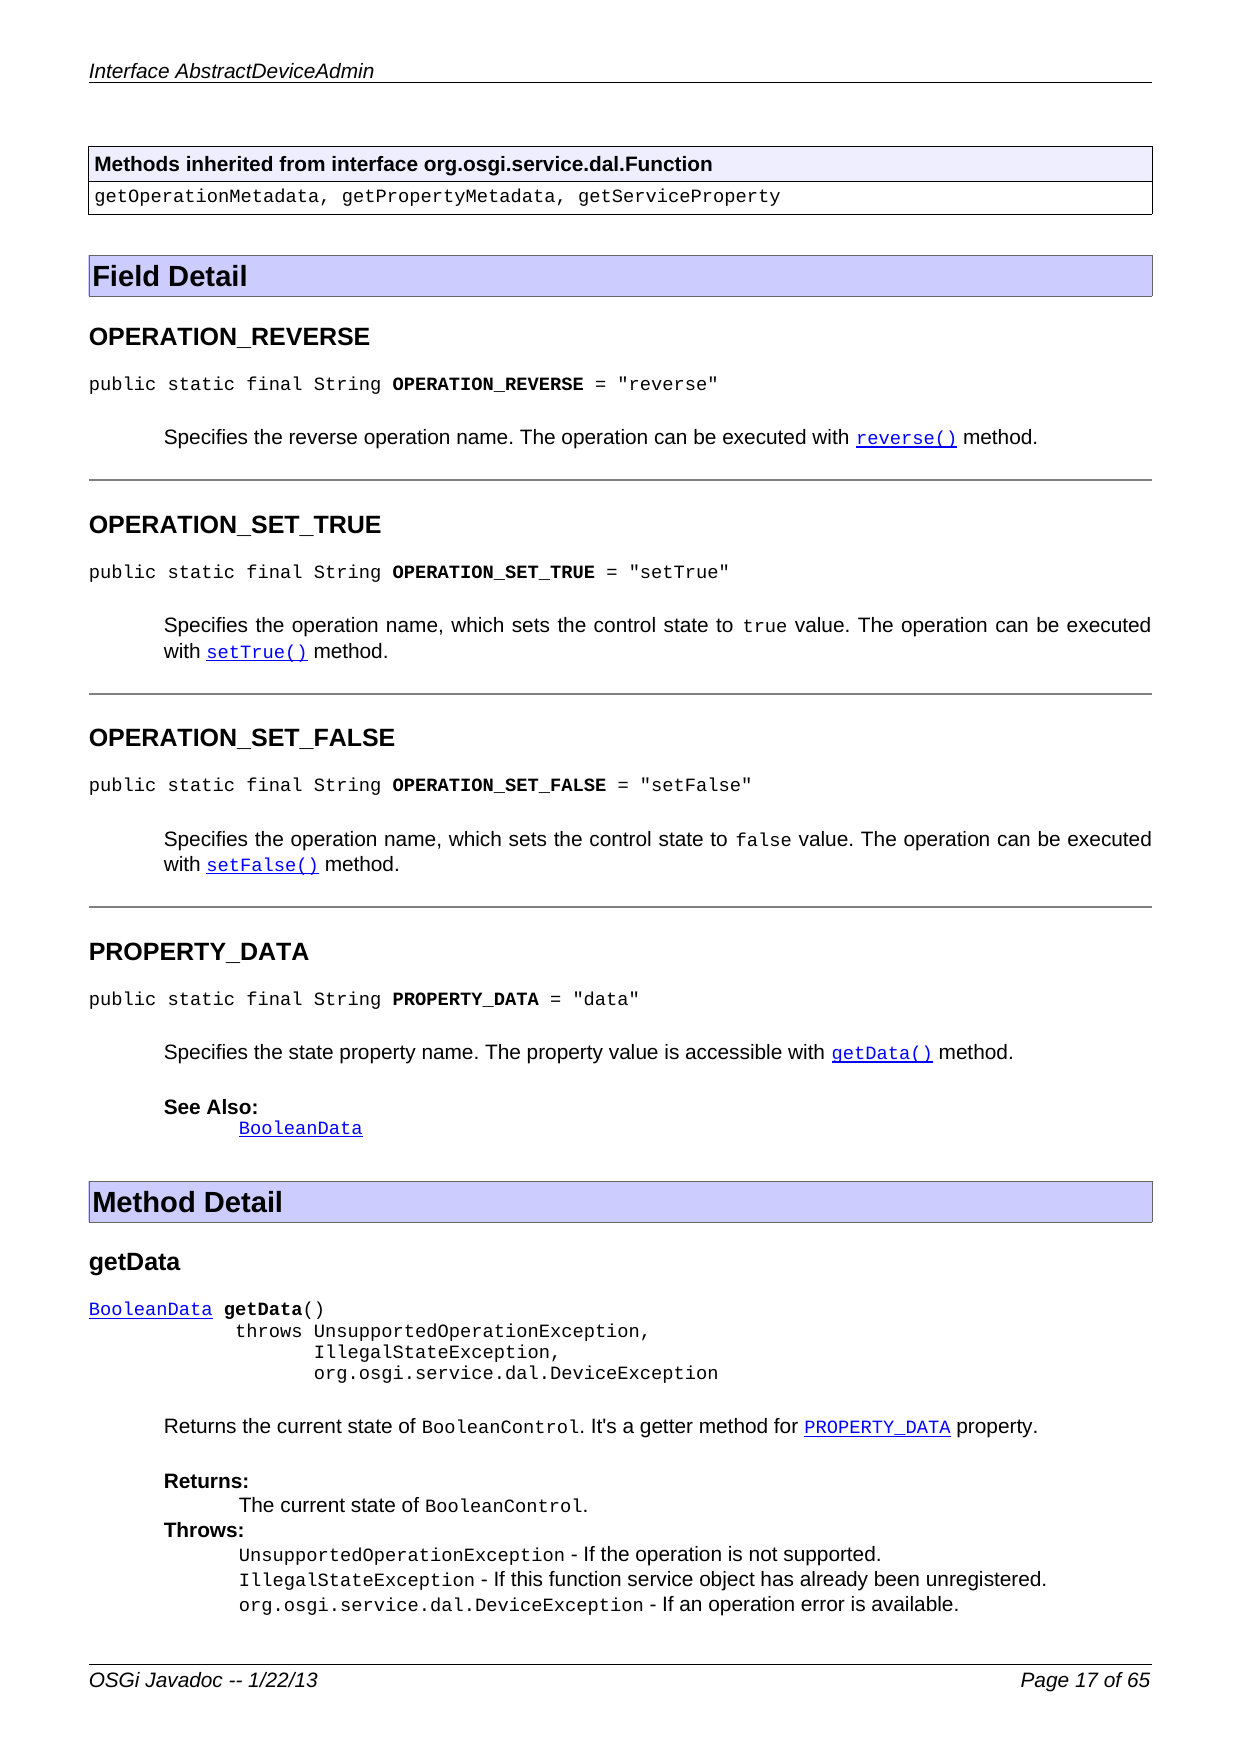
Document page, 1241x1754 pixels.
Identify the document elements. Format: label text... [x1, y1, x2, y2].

text Returns: [163, 1469, 1152, 1493]
table_header Methods inherited from interface org.osgi.service.dal.Function [89, 147, 1152, 181]
subtitle PROPERTY_DATA [88, 937, 1152, 966]
text BooleanData [238, 1118, 1152, 1140]
text Throws: [163, 1518, 1152, 1542]
text UnsupportedOperationException - If the operation is not supported. [238, 1542, 1152, 1567]
text Specifies the state property name. The property value is accessible with getData() method. [163, 1040, 1152, 1065]
text IllegalStateException - If this function service object has already been unregistered. [238, 1567, 1152, 1592]
text public static final String OPERATION_SET_FALSE = "setFalse" [88, 776, 1152, 797]
text public static final String PROPERTY_DATA = "data" [88, 990, 1152, 1011]
subtitle Method Detail [90, 1182, 1152, 1222]
text Specifies the operation name, which sets the control state to false value. The operation can be executed with setFalse() method. [163, 827, 1152, 877]
text public static final String OPERATION_REVERSE = "reverse" [88, 374, 1152, 396]
text public static final String OPERATION_SET_TRUE = "setTrue" [88, 563, 1152, 584]
subtitle Field Detail [90, 256, 1152, 296]
subtitle OPERATION_SET_FALSE [88, 723, 1152, 752]
text The current state of BooleanControl. [238, 1493, 1152, 1518]
text See Also: [163, 1094, 1152, 1118]
subtitle OPERATION_SET_TRUE [88, 510, 1152, 539]
text org.osgi.service.dal.DeviceException - If an operation error is available. [238, 1592, 1152, 1617]
table_cell getOperationMetadata, getPropertyMetadata, getServiceProperty [89, 182, 1152, 214]
text Specifies the reverse operation name. The operation can be executed with reverse() method. [163, 425, 1152, 450]
text Returns the current state of BooleanControl. It's a getter method for PROPERTY_DATA property. [163, 1414, 1152, 1439]
text BooleanData getData() throws UnsupportedOperationException, IllegalStateException, org.osgi.service.dal.DeviceException [88, 1300, 1152, 1385]
text Specifies the operation name, which sets the control state to true value. The operation can be executed with setTrue() method. [163, 613, 1152, 664]
subtitle OPERATION_REVERSE [88, 322, 1152, 350]
subtitle getData [88, 1247, 1152, 1276]
